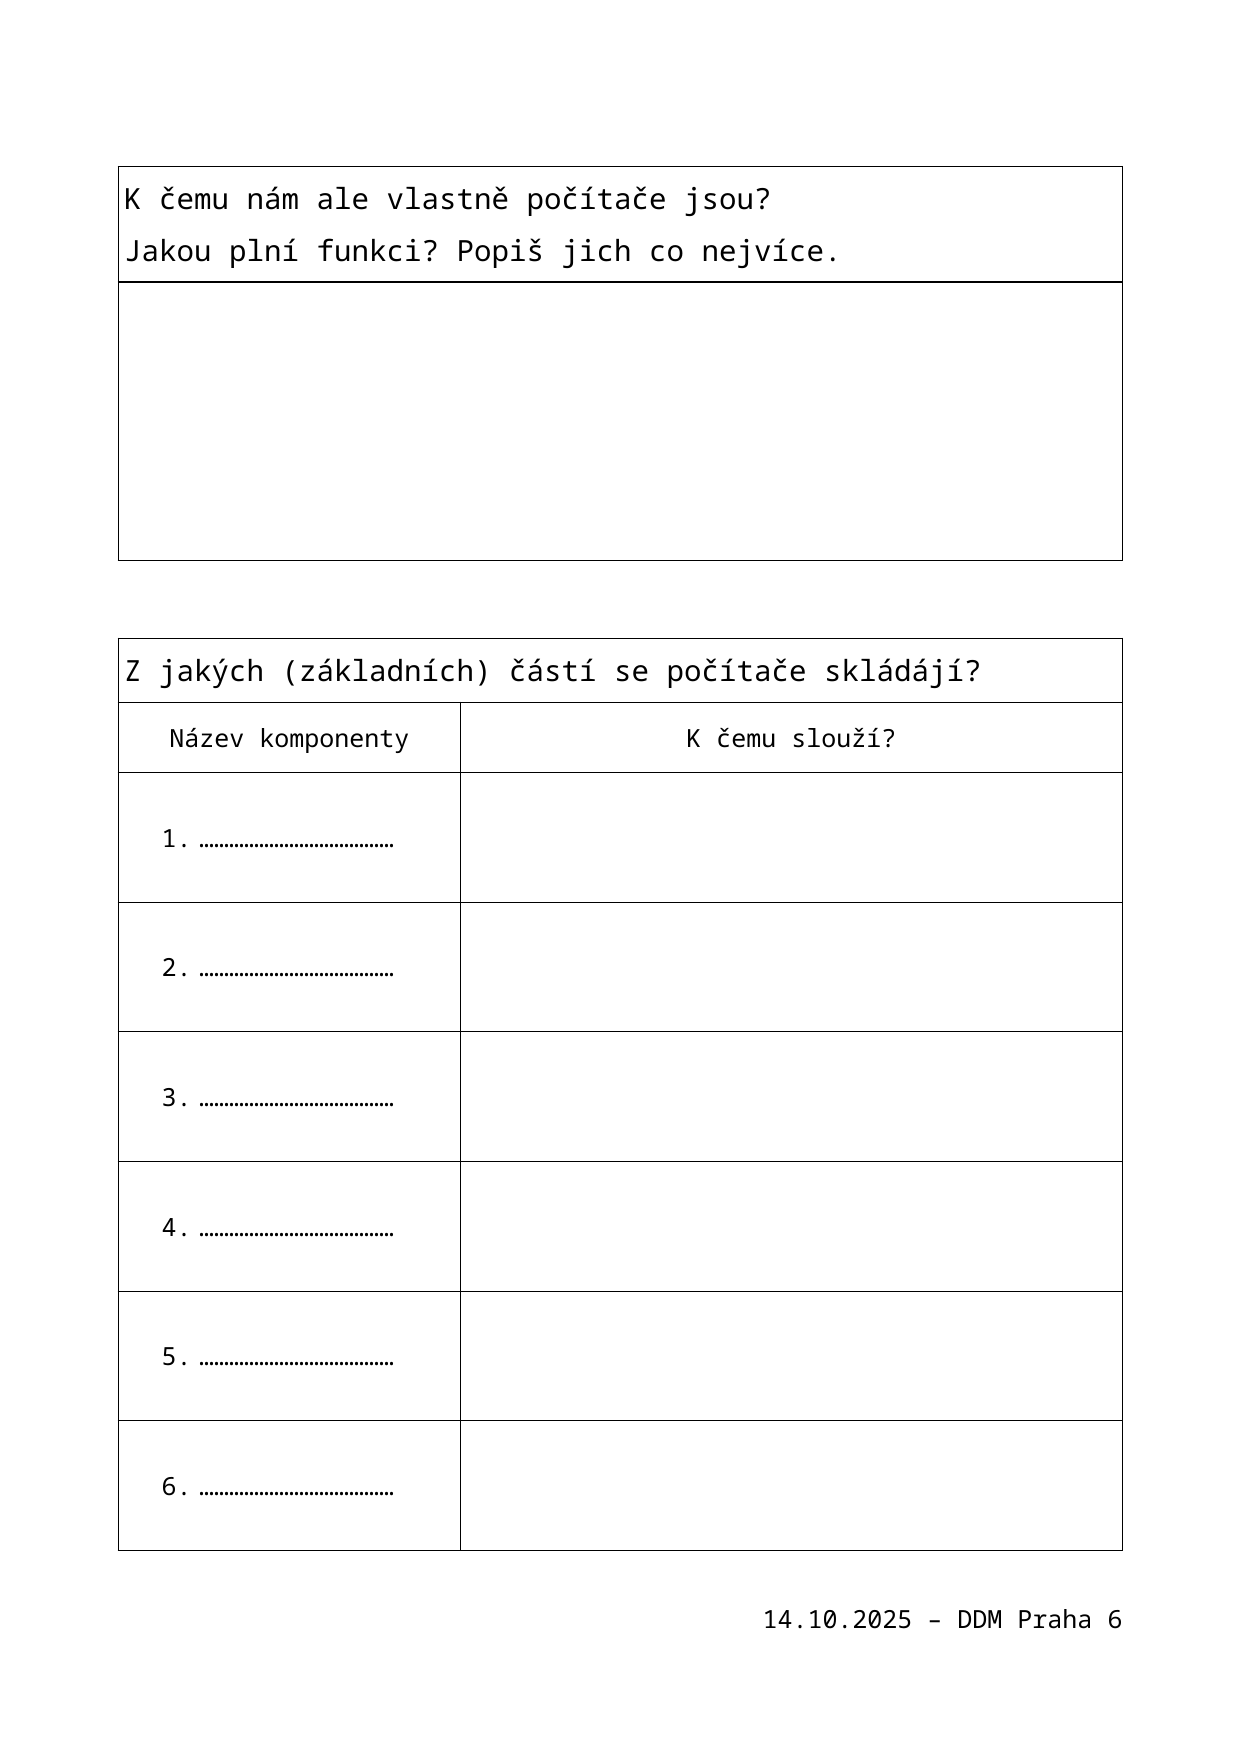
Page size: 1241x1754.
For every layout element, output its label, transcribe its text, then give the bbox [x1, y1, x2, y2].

table_cell [461, 1421, 1122, 1550]
table_header K čemu nám ale vlastně počítače jsou? Jakou plní funkci? Popiš jich co nejvíce. [119, 167, 1122, 281]
table_cell [461, 773, 1122, 902]
table_cell ………………………………… [119, 1421, 460, 1550]
table_cell K čemu slouží? [461, 703, 1122, 772]
table_cell Název komponenty [119, 703, 460, 772]
table_header Z jakých (základních) částí se počítače skládájí? [119, 639, 1122, 702]
table_cell ………………………………… [119, 1292, 460, 1420]
table_cell [461, 1162, 1122, 1291]
table_cell ………………………………… [119, 773, 460, 902]
table_cell [461, 1292, 1122, 1420]
table_cell ………………………………… [119, 1162, 460, 1291]
table_cell ………………………………… [119, 1032, 460, 1161]
table_cell [461, 1032, 1122, 1161]
table_cell [461, 903, 1122, 1031]
table_cell [119, 283, 1122, 560]
table_cell ………………………………… [119, 903, 460, 1031]
